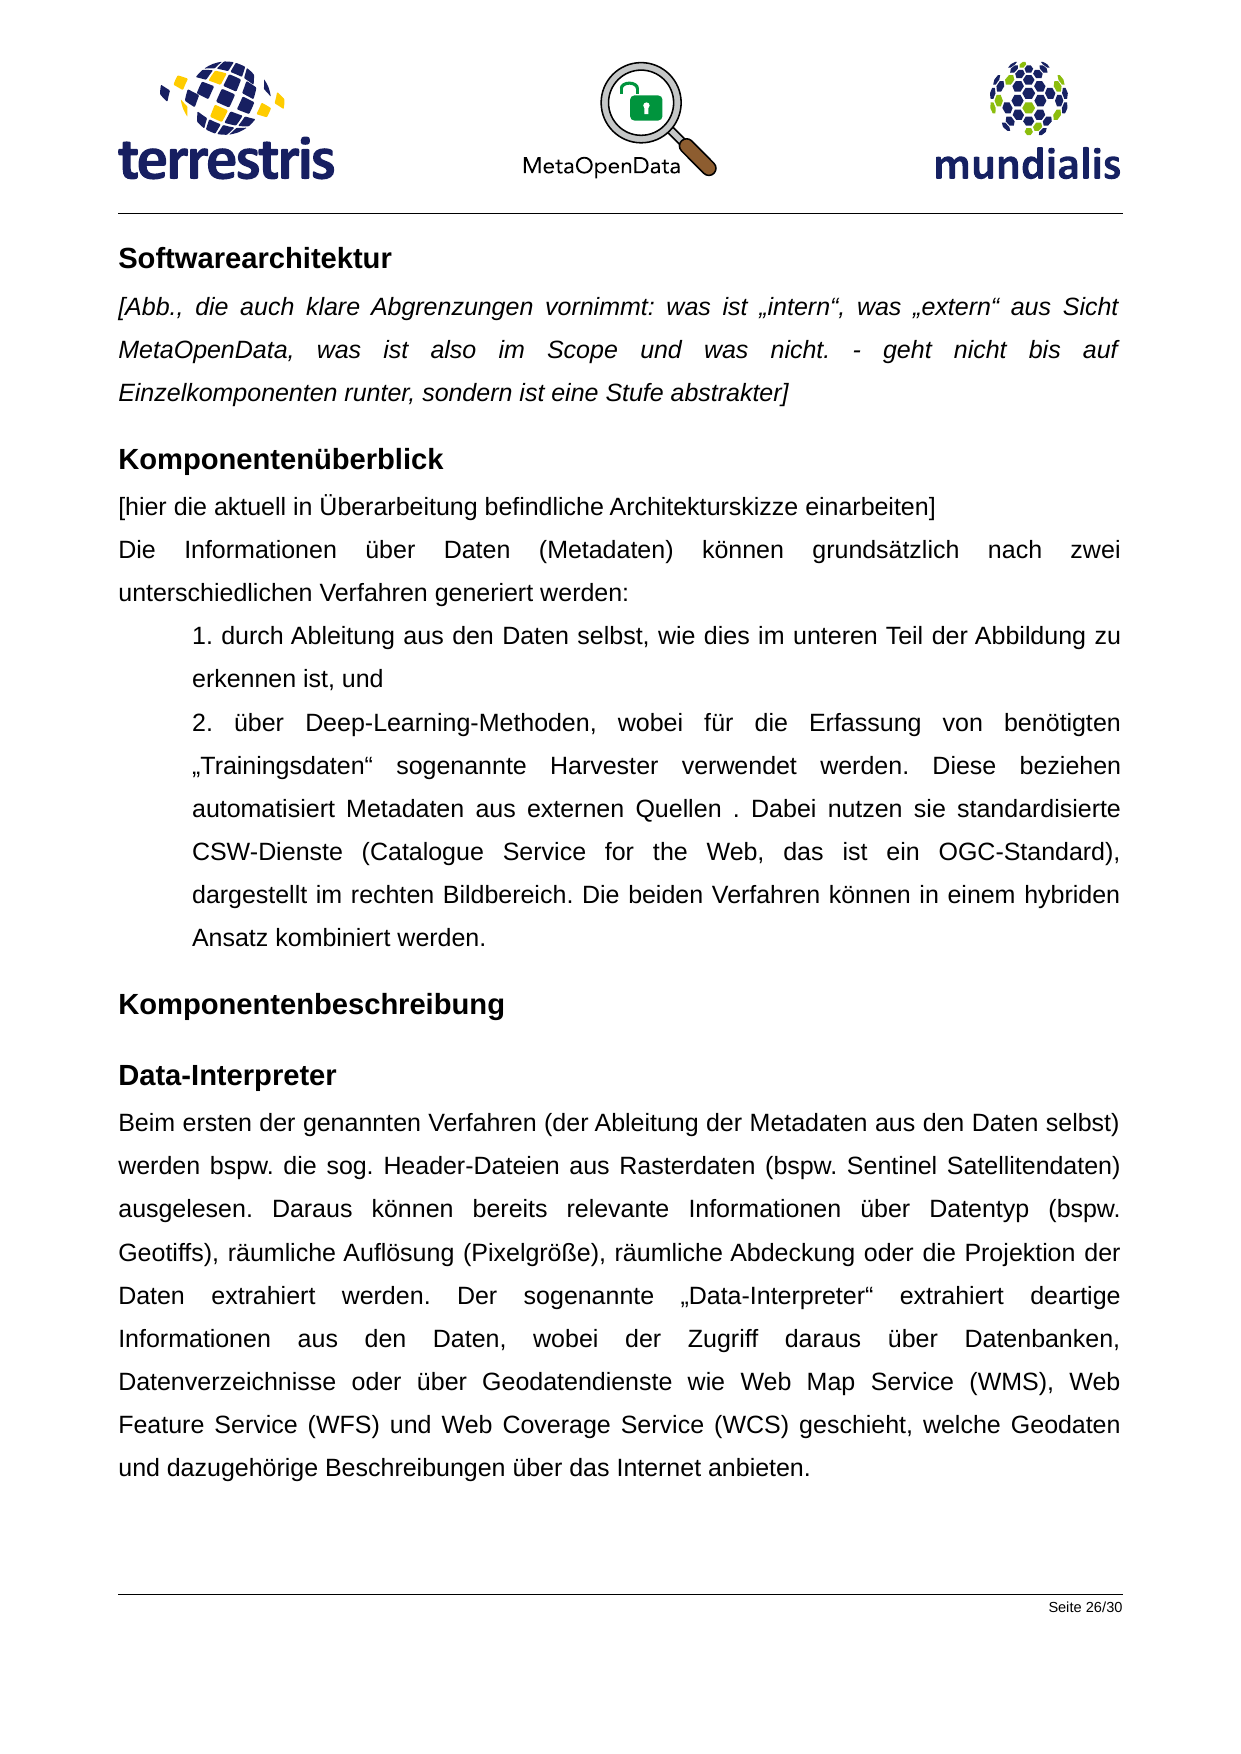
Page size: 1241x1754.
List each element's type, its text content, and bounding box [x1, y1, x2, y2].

text [Abb., die auch klare Abgrenzungen vornimmt: was ist „intern“, was „extern“ aus Sicht MetaOpenData, was ist also im Scope und was nicht. - geht nicht bis auf Einzelkomponenten runter, sondern ist eine Stufe abstrakter] [118, 292, 1122, 407]
list durch Ableitung aus den Daten selbst, wie dies im unteren Teil der Abbildung zu erkennen ist, und [118, 621, 1122, 693]
list über Deep-Learning-Methoden, wobei für die Erfassung von benötigten „Trainingsdaten“ sogenannte Harvester verwendet werden. Diese beziehen automatisiert Metadaten aus externen Quellen . Dabei nutzen sie standardisierte CSW-Dienste (Catalogue Service for the Web, das ist ein OGC-Standard), dargestellt im rechten Bildbereich. Die beiden Verfahren können in einem hybriden Ansatz kombiniert werden. [118, 708, 1122, 952]
text [hier die aktuell in Überarbeitung befindliche Architekturskizze einarbeiten] [118, 492, 1122, 521]
subtitle Komponentenüberblick [118, 442, 1122, 475]
subtitle Data-Interpreter [118, 1058, 1122, 1091]
subtitle Komponentenbeschreibung [118, 987, 1122, 1021]
subtitle Softwarearchitektur [118, 241, 1122, 275]
text Die Informationen über Daten (Metadaten) können grundsätzlich nach zwei unterschiedlichen Verfahren generiert werden: [118, 535, 1122, 607]
text Beim ersten der genannten Verfahren (der Ableitung der Metadaten aus den Daten selbst) werden bspw. die sog. Header-Dateien aus Rasterdaten (bspw. Sentinel Satellitendaten) ausgelesen. Daraus können bereits relevante Informationen über Datentyp (bspw. Geotiffs), räumliche Auflösung (Pixelgröße), räumliche Abdeckung oder die Projektion der Daten extrahiert werden. Der sogenannte „Data-Interpreter“ extrahiert deartige Informationen aus den Daten, wobei der Zugriff daraus über Datenbanken, Datenverzeichnisse oder über Geodatendienste wie Web Map Service (WMS), Web Feature Service (WFS) und Web Coverage Service (WCS) geschieht, welche Geodaten und dazugehörige Beschreibungen über das Internet anbieten. [118, 1108, 1122, 1482]
